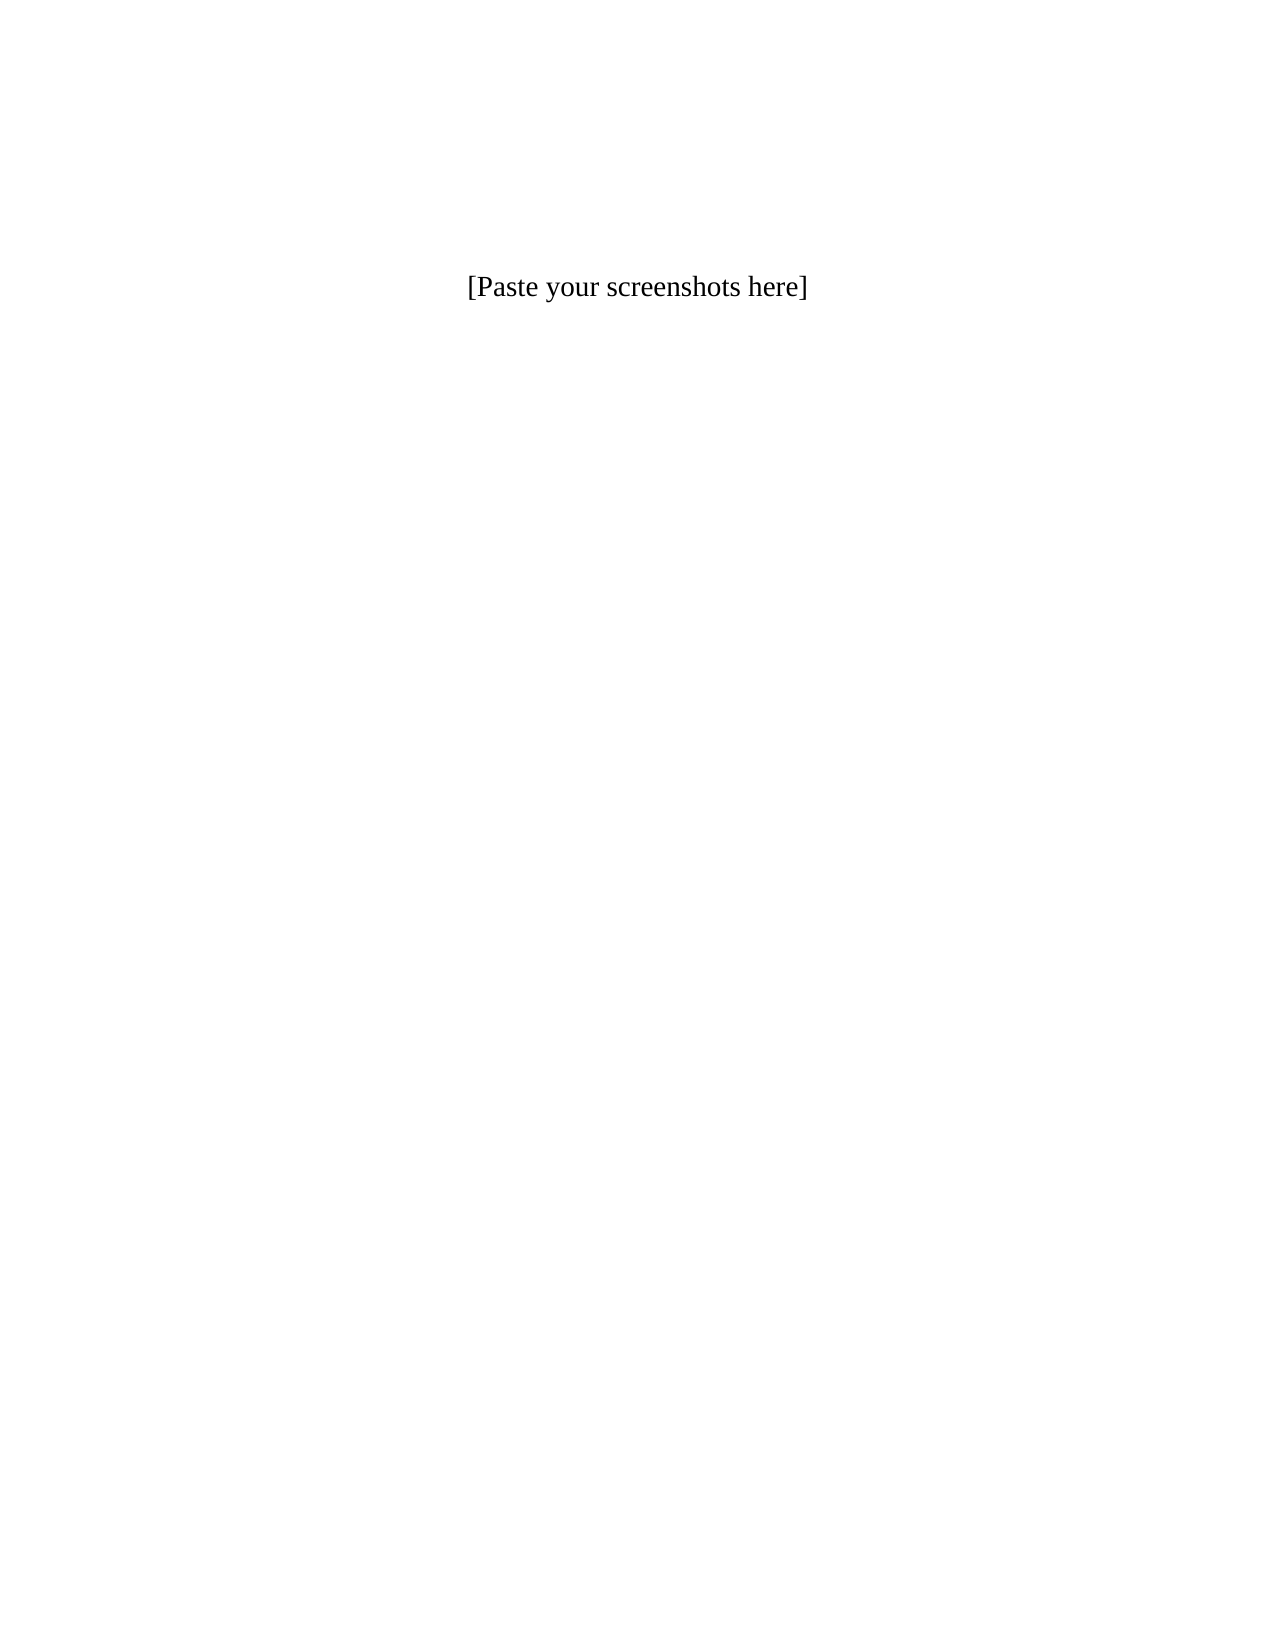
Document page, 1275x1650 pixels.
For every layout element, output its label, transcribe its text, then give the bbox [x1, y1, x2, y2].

text [Paste your screenshots here] [150, 269, 1125, 302]
